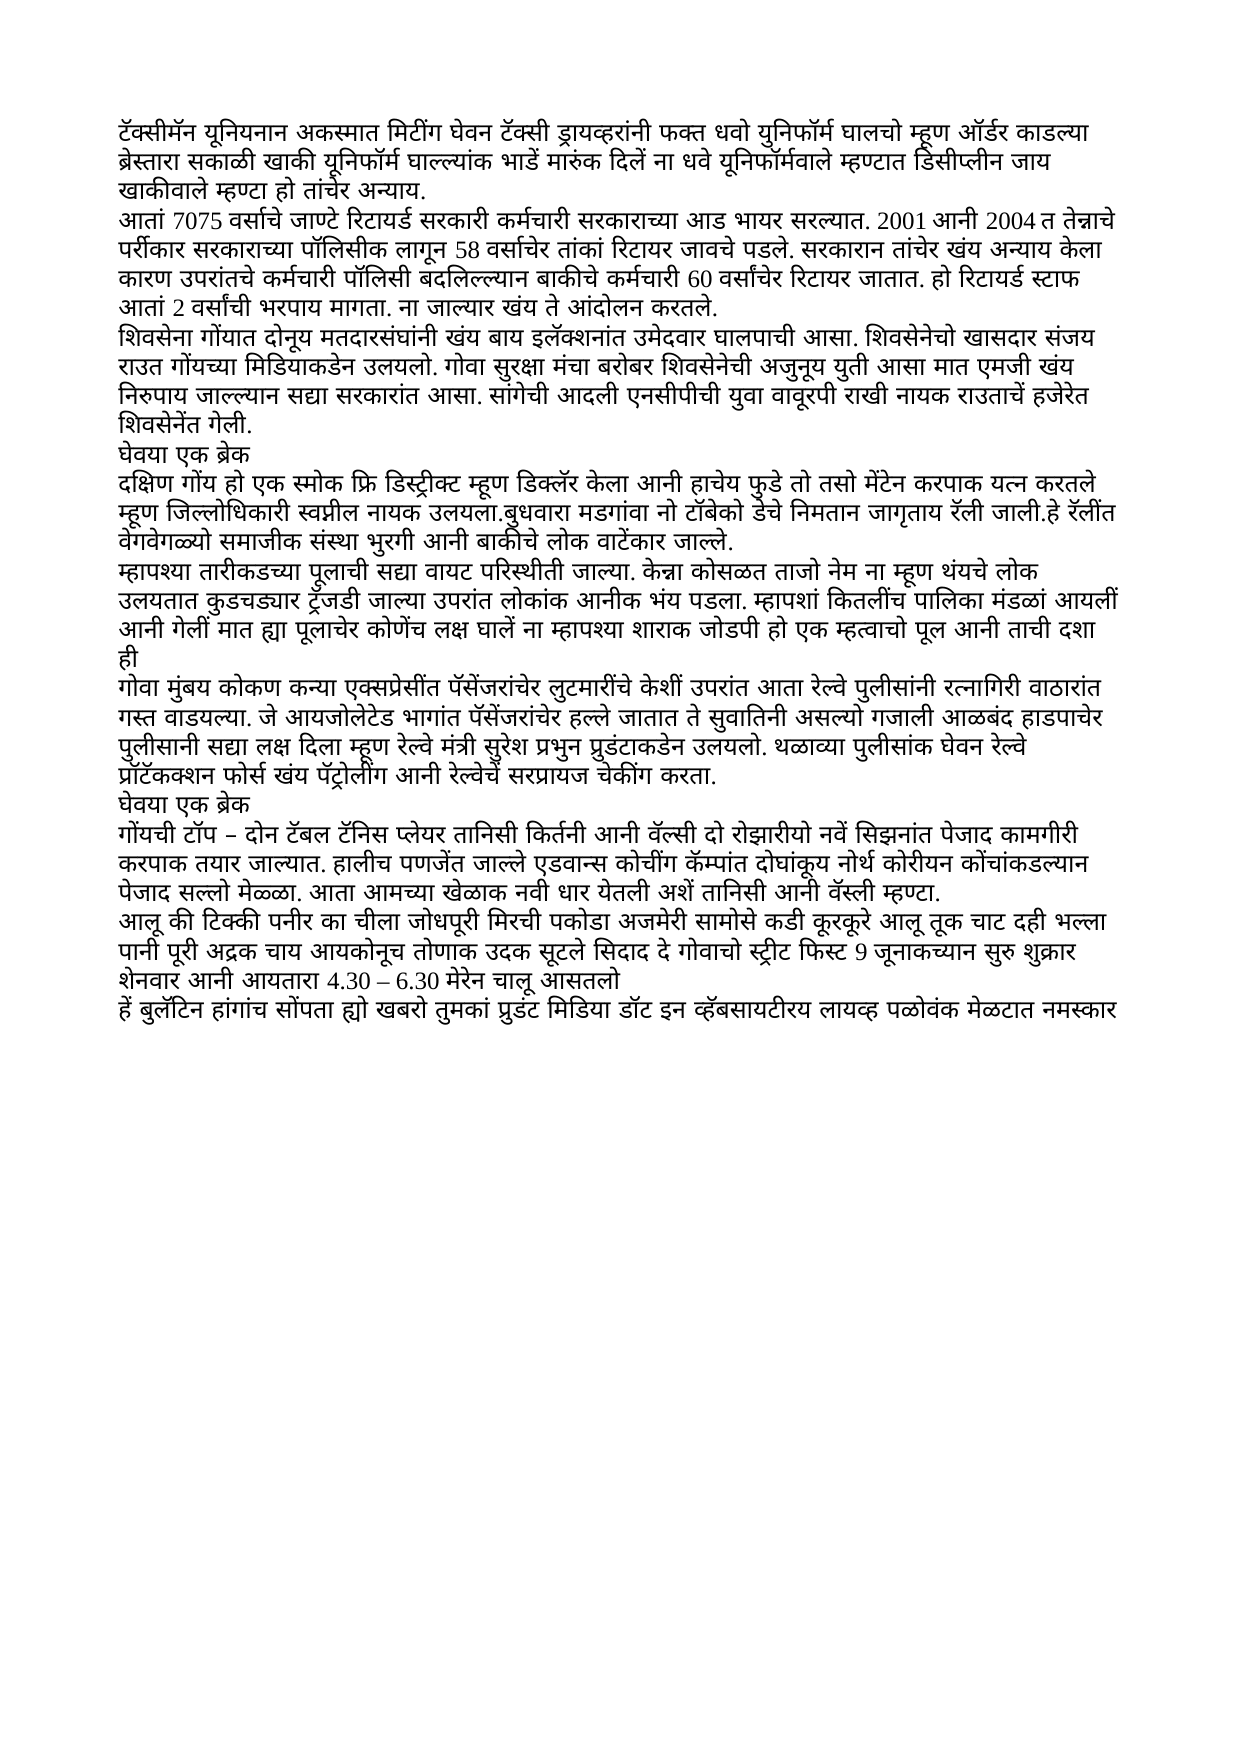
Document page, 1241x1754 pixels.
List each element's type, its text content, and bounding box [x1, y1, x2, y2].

text आतां 7075 वर्साचे जाण्टे रिटायर्ड सरकारी कर्मचारी सरकाराच्या आड भायर सरल्यात. 2001आनी 2004त तेन्नाचे पर्रीकार सरकाराच्या पॉलिसीक लागून 58 वर्साचेर तांकां रिटायर जावचे पडले. सरकारान तांचेर खंय अन्याय केला कारण उपरांतचे कर्मचारी पॉलिसी बदलिल्ल्यान बाकीचे कर्मचारी 60 वर्सांचेर रिटायर जातात. हो रिटायर्ड स्टाफ आतां 2 वर्सांची भरपाय मागता. ना जाल्यार खंय ते आंदोलन करतले. [118, 206, 1122, 323]
text आलू की टिक्की पनीर का चीला जोधपूरी मिरची पकोडा अजमेरी सामोसे कडी कूरकूरे आलू तूक चाट दही भल्ला पानी पूरी अद्रक चाय आयकोनूच तोणाक उदक सूटले सिदाद दे गोवाचो स्ट्रीट फिस्ट 9 जूनाकच्यान सुरु शुक्रार शेनवार आनी आयतारा 4.30 – 6.30 मेरेन चालू आसतलो [118, 907, 1122, 995]
text शिवसेना गोंयात दोनूय मतदारसंघांनी खंय बाय इलॅक्शनांत उमेदवार घालपाची आसा. शिवसेनेचो खासदार संजय राउत गोंयच्या मिडियाकडेन उलयलो. गोवा सुरक्षा मंचा बरोबर शिवसेनेची अजुनूय युती आसा मात एमजी खंय निरुपाय जाल्ल्यान सद्या सरकारांत आसा. सांगेची आदली एनसीपीची युवा वावूरपी राखी नायक राउताचें हजेरेत शिवसेनेंत गेली. [118, 323, 1122, 440]
text गोवा मुंबय कोकण कन्या एक्सप्रेसींत पॅसेंजरांचेर लुटमारींचे केशीं उपरांत आता रेल्वे पुलीसांनी रत्नागिरी वाठारांत गस्त वाडयल्या. जे आयजोलेटेड भागांत पॅसेंजरांचेर हल्ले जातात ते सुवातिनी असल्यो गजाली आळबंद हाडपाचेर पुलीसानी सद्या लक्ष दिला म्हूण रेल्वे मंत्री सुरेश प्रभुन प्रुडंटाकडेन उलयलो. थळाव्या पुलीसांक घेवन रेल्वे प्रॉटॅकक्शन फोर्स खंय पॅट्रोलींग आनी रेल्वेचें सरप्रायज चेकींग करता. [118, 674, 1122, 791]
text घेवया एक ब्रेक [118, 791, 1122, 820]
text म्हापश्या तारीकडच्या पूलाची सद्या वायट परिस्थीती जाल्या. केन्ना कोसळत ताजो नेम ना म्हूण थंयचे लोक उलयतात कुडचड्यार ट्रॅजडी जाल्या उपरांत लोकांक आनीक भंय पडला. म्हापशां कितलींच पालिका मंडळां आयलीं आनी गेलीं मात ह्या पूलाचेर कोणेंच लक्ष घालें ना म्हापश्या शाराक जोडपी हो एक म्हत्वाचो पूल आनी ताची दशा ही [118, 557, 1122, 674]
text दक्षिण गोंय हो एक स्मोक फ्रि डिस्ट्रीक्ट म्हूण डिक्लॅर केला आनी हाचेय फुडे तो तसो मेंटेन करपाक यत्न करतले म्हूण जिल्लोधिकारी स्वप्नील नायक उलयला.बुधवारा मडगांवा नो टॉबेको डेचे निमतान जागृताय रॅली जाली.हे रॅलींत वेगवेगळ्यो समाजीक संस्था भुरगी आनी बाकीचे लोक वाटेंकार जाल्ले. [118, 469, 1122, 557]
text गोंयची टॉप – दोन टॅबल टॅनिस प्लेयर तानिसी किर्तनी आनी वॅल्सी दो रोझारीयो नवें सिझनांत पेजाद कामगीरी करपाक तयार जाल्यात. हालीच पणजेंत जाल्ले एडवान्स कोचींग कॅम्पांत दोघांकूय नोर्थ कोरीयन कोंचांकडल्यान पेजाद सल्लो मेळ्ळा. आता आमच्या खेळाक नवी धार येतली अशें तानिसी आनी वॅस्ली म्हण्टा. [118, 820, 1122, 907]
text हें बुलॅटिन हांगांच सोंपता ह्यो खबरो तुमकां प्रुडंट मिडिया डॉट इन व्हॅबसायटीरय लायव्ह पळोवंक मेळटात नमस्कार [118, 995, 1122, 1024]
text टॅक्सीमॅन यूनियनान अकस्मात मिटींग घेवन टॅक्सी ड्रायव्हरांनी फक्त धवो युनिफॉर्म घालचो म्हूण ऑर्डर काडल्या ब्रेस्तारा सकाळी खाकी यूनिफॉर्म घाल्ल्यांक भाडें मारुंक दिलें ना धवे यूनिफॉर्मवाले म्हण्टात डिसीप्लीन जाय खाकीवाले म्हण्टा हो तांचेर अन्याय. [118, 118, 1122, 206]
text घेवया एक ब्रेक [118, 440, 1122, 469]
